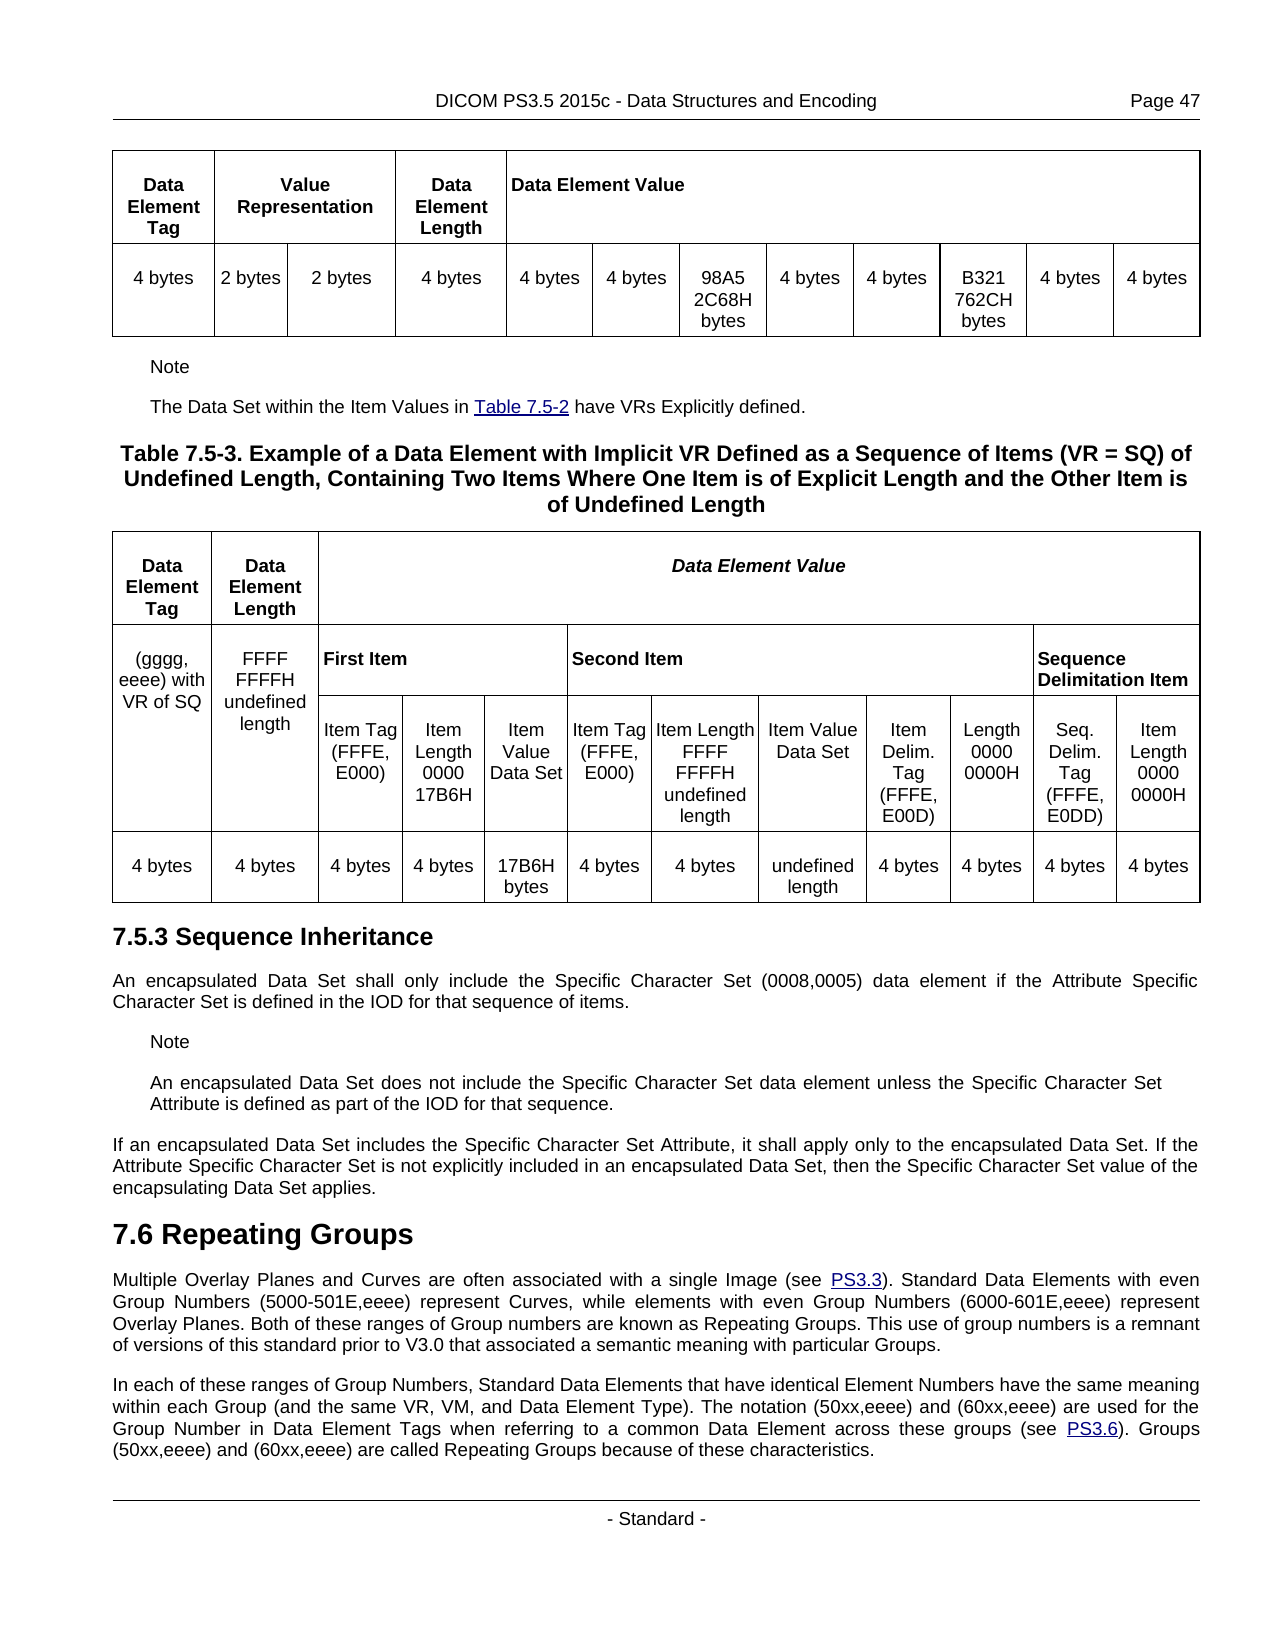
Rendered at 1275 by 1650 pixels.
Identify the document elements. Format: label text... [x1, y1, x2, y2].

table_cell 4 bytes [396, 244, 506, 336]
table_cell 4 bytes [403, 832, 484, 902]
table_cell First Item [319, 625, 567, 695]
table_header Data Element Tag [113, 532, 211, 624]
table_cell 4 bytes [1117, 832, 1199, 902]
table_header Data Element Length [396, 151, 506, 243]
table_cell 4 bytes [951, 832, 1033, 902]
table_cell B321 762CH bytes [941, 244, 1026, 336]
table_cell Second Item [568, 625, 1033, 695]
table_cell 4 bytes [867, 832, 950, 902]
table_cell Item Length 0000 0000H [1117, 696, 1199, 831]
table_cell 17B6H bytes [485, 832, 567, 902]
text Note [150, 355, 1162, 377]
text The Data Set within the Item Values in Table 7.5-2 have VRs Explicitly defined. [150, 396, 1162, 417]
table_cell 4 bytes [212, 832, 318, 902]
table_cell (gggg, eeee) with VR of SQ [113, 625, 211, 831]
table_cell Item Value Data Set [759, 696, 866, 831]
table_cell 4 bytes [767, 244, 853, 336]
table_header Data Element Value [319, 532, 1199, 624]
table_cell 4 bytes [113, 832, 211, 902]
table_cell 2 bytes [215, 244, 287, 336]
table_cell Item Length 0000 17B6H [403, 696, 484, 831]
table_header Data Element Tag [113, 151, 214, 243]
table_cell Item Value Data Set [485, 696, 567, 831]
table_cell Item Length FFFF FFFFH undefined length [652, 696, 758, 831]
table_cell 4 bytes [593, 244, 679, 336]
table_cell Sequence Delimitation Item [1034, 625, 1199, 695]
table_cell Item Delim. Tag (FFFE, E00D) [867, 696, 950, 831]
table_header Value Representation [215, 151, 395, 243]
table_cell 2 bytes [288, 244, 395, 336]
table_cell Item Tag (FFFE, E000) [319, 696, 402, 831]
table_cell 4 bytes [319, 832, 402, 902]
text An encapsulated Data Set shall only include the Specific Character Set (0008,0005) data element if the Attribute Specific Character Set is defined in the IOD for that sequence of items. [112, 969, 1200, 1012]
table_header Data Element Length [212, 532, 318, 624]
table_cell 4 bytes [507, 244, 592, 336]
table_cell 4 bytes [568, 832, 651, 902]
table_cell Item Tag (FFFE, E000) [568, 696, 651, 831]
text 7.5.3 Sequence Inheritance [112, 922, 1200, 951]
table_cell 4 bytes [1027, 244, 1113, 336]
table_cell 4 bytes [1034, 832, 1116, 902]
text Note [150, 1031, 1162, 1053]
table_cell 4 bytes [1114, 244, 1199, 336]
text Multiple Overlay Planes and Curves are often associated with a single Image (see PS3.3). Standard Data Elements with even Group Numbers (5000-501E,eeee) represent Curves, while elements with even Group Numbers (6000-601E,eeee) represent Overlay Planes. Both of these ranges of Group numbers are known as Repeating Groups. This use of group numbers is a remnant of versions of this standard prior to V3.0 that associated a semantic meaning with particular Groups. [112, 1269, 1200, 1355]
table_cell FFFF FFFFH undefined length [212, 625, 318, 831]
table_cell 4 bytes [113, 244, 214, 336]
table_cell Length 0000 0000H [951, 696, 1033, 831]
table_cell 98A5 2C68H bytes [680, 244, 766, 336]
table_cell Seq. Delim. Tag (FFFE, E0DD) [1034, 696, 1116, 831]
table_header Data Element Value [507, 151, 1199, 243]
table_cell undefined length [759, 832, 866, 902]
table_cell 4 bytes [854, 244, 939, 336]
text An encapsulated Data Set does not include the Specific Character Set data element unless the Specific Character Set Attribute is defined as part of the IOD for that sequence. [150, 1072, 1162, 1115]
text In each of these ranges of Group Numbers, Standard Data Elements that have identical Element Numbers have the same meaning within each Group (and the same VR, VM, and Data Element Type). The notation (50xx,eeee) and (60xx,eeee) are used for the Group Number in Data Element Tags when referring to a common Data Element across these groups (see PS3.6). Groups (50xx,eeee) and (60xx,eeee) are called Repeating Groups because of these characteristics. [112, 1374, 1200, 1460]
table_cell 4 bytes [652, 832, 758, 902]
text Table 7.5-3. Example of a Data Element with Implicit VR Defined as a Sequence of Items (VR = SQ) of Undefined Length, Containing Two Items Where One Item is of Explicit Length and the Other Item is of Undefined Length [112, 440, 1200, 517]
text 7.6 Repeating Groups [112, 1217, 1200, 1250]
text If an encapsulated Data Set includes the Specific Character Set Attribute, it shall apply only to the encapsulated Data Set. If the Attribute Specific Character Set is not explicitly included in an encapsulated Data Set, then the Specific Character Set value of the encapsulating Data Set applies. [112, 1133, 1200, 1198]
